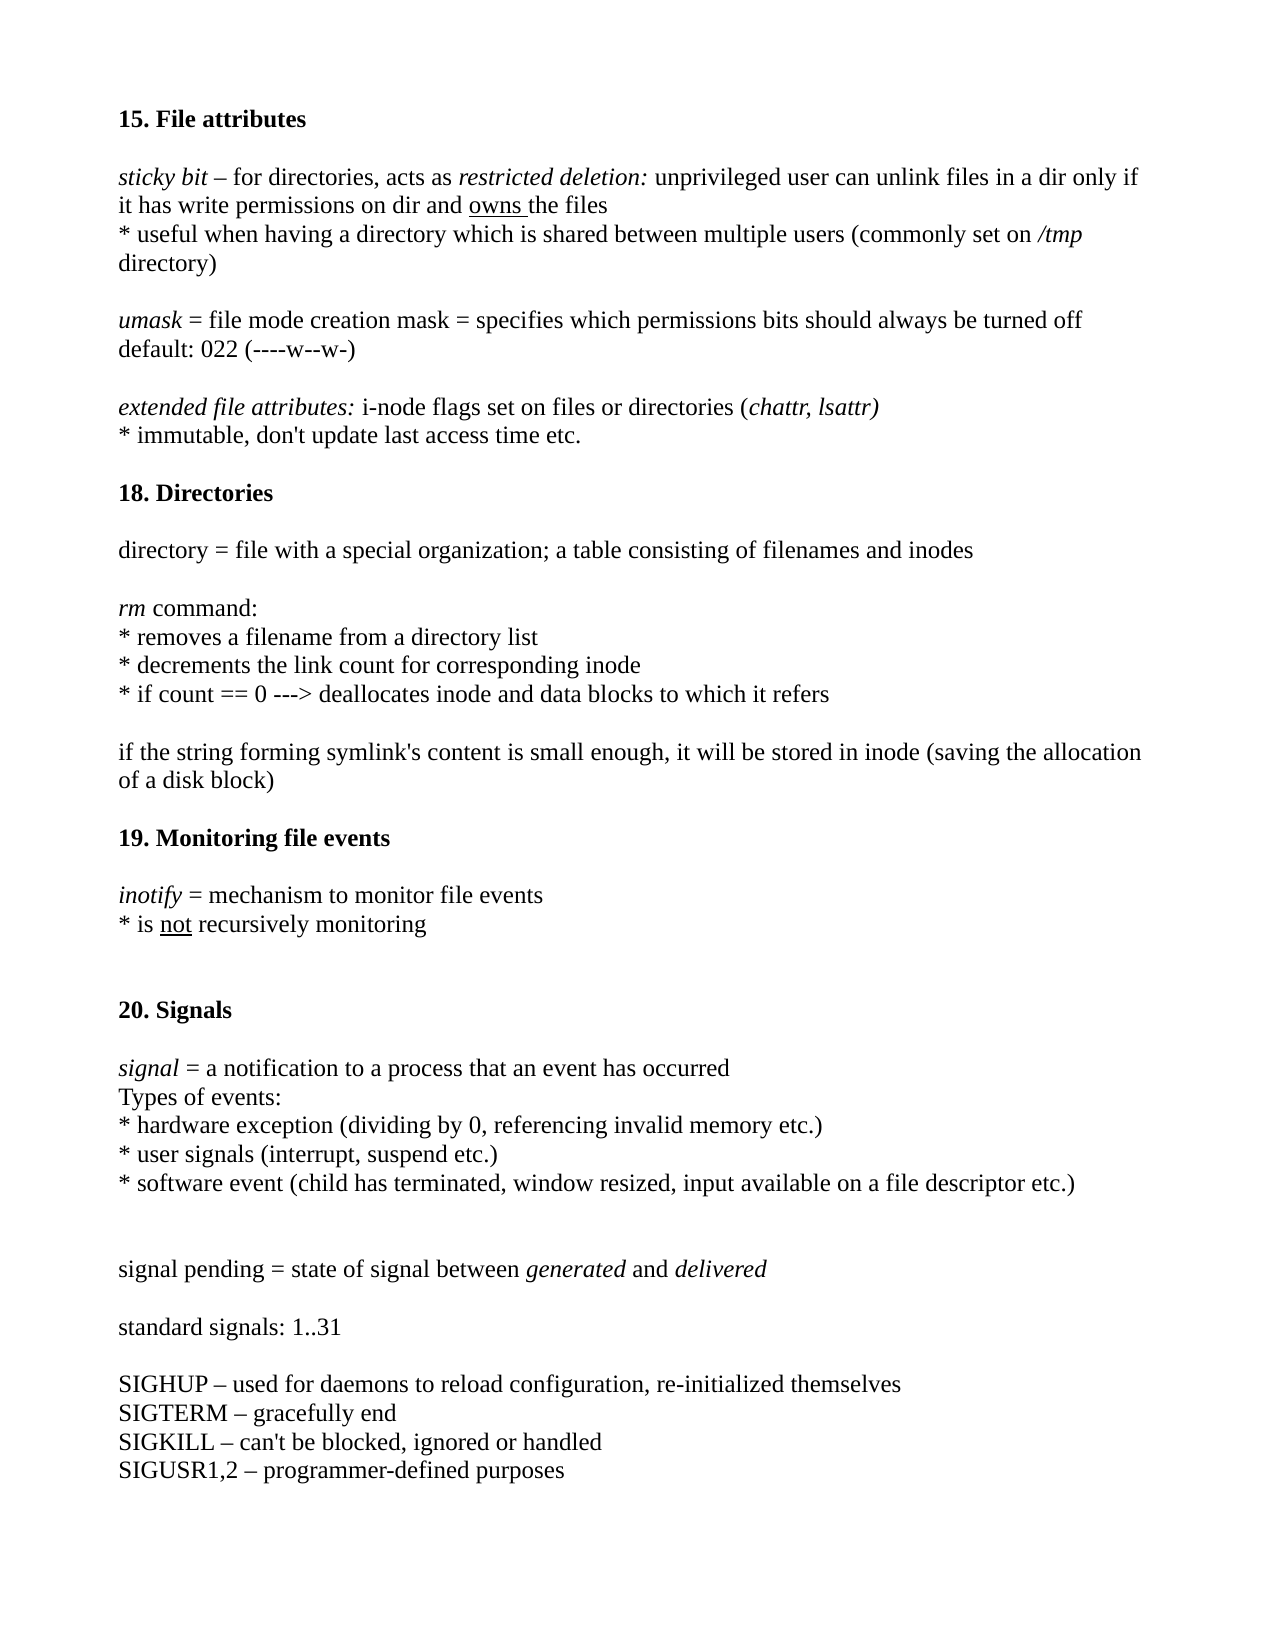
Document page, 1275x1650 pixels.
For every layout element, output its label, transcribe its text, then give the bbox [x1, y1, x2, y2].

text * if count == 0 ---> deallocates inode and data blocks to which it refers [118, 679, 1157, 708]
text SIGTERM – gracefully end [118, 1398, 1157, 1427]
text * decrements the link count for corresponding inode [118, 651, 1157, 679]
text * software event (child has terminated, window resized, input available on a file descriptor etc.) [118, 1168, 1157, 1197]
text SIGUSR1,2 – programmer-defined purposes [118, 1456, 1157, 1484]
text standard signals: 1..31 [118, 1312, 1157, 1341]
text default: 022 (----w--w-) [118, 334, 1157, 363]
text * hardware exception (dividing by 0, referencing invalid memory etc.) [118, 1111, 1157, 1139]
text 19. Monitoring file events [118, 823, 1157, 852]
text umask = file mode creation mask = specifies which permissions bits should always be turned off [118, 306, 1157, 334]
text 15. File attributes [118, 104, 1157, 133]
text * user signals (interrupt, suspend etc.) [118, 1139, 1157, 1168]
text Types of events: [118, 1082, 1157, 1111]
text * immutable, don't update last access time etc. [118, 421, 1157, 449]
text rm command: [118, 593, 1157, 622]
text extended file attributes: i-node flags set on files or directories (chattr, lsattr) [118, 392, 1157, 421]
text * useful when having a directory which is shared between multiple users (commonly set on /tmp directory) [118, 219, 1157, 277]
text 20. Signals [118, 996, 1157, 1024]
text inotify = mechanism to monitor file events [118, 881, 1157, 909]
text signal = a notification to a process that an event has occurred [118, 1053, 1157, 1082]
text signal pending = state of signal between generated and delivered [118, 1254, 1157, 1283]
text if the string forming symlink's content is small enough, it will be stored in inode (saving the allocation of a disk block) [118, 737, 1157, 794]
text * is not recursively monitoring [118, 909, 1157, 938]
text 18. Directories [118, 478, 1157, 507]
text directory = file with a special organization; a table consisting of filenames and inodes [118, 536, 1157, 564]
text SIGHUP – used for daemons to reload configuration, re-initialized themselves [118, 1369, 1157, 1398]
text SIGKILL – can't be blocked, ignored or handled [118, 1427, 1157, 1456]
text sticky bit – for directories, acts as restricted deletion: unprivileged user can unlink files in a dir only if it has write permissions on dir and owns the files [118, 162, 1157, 219]
text * removes a filename from a directory list [118, 622, 1157, 651]
